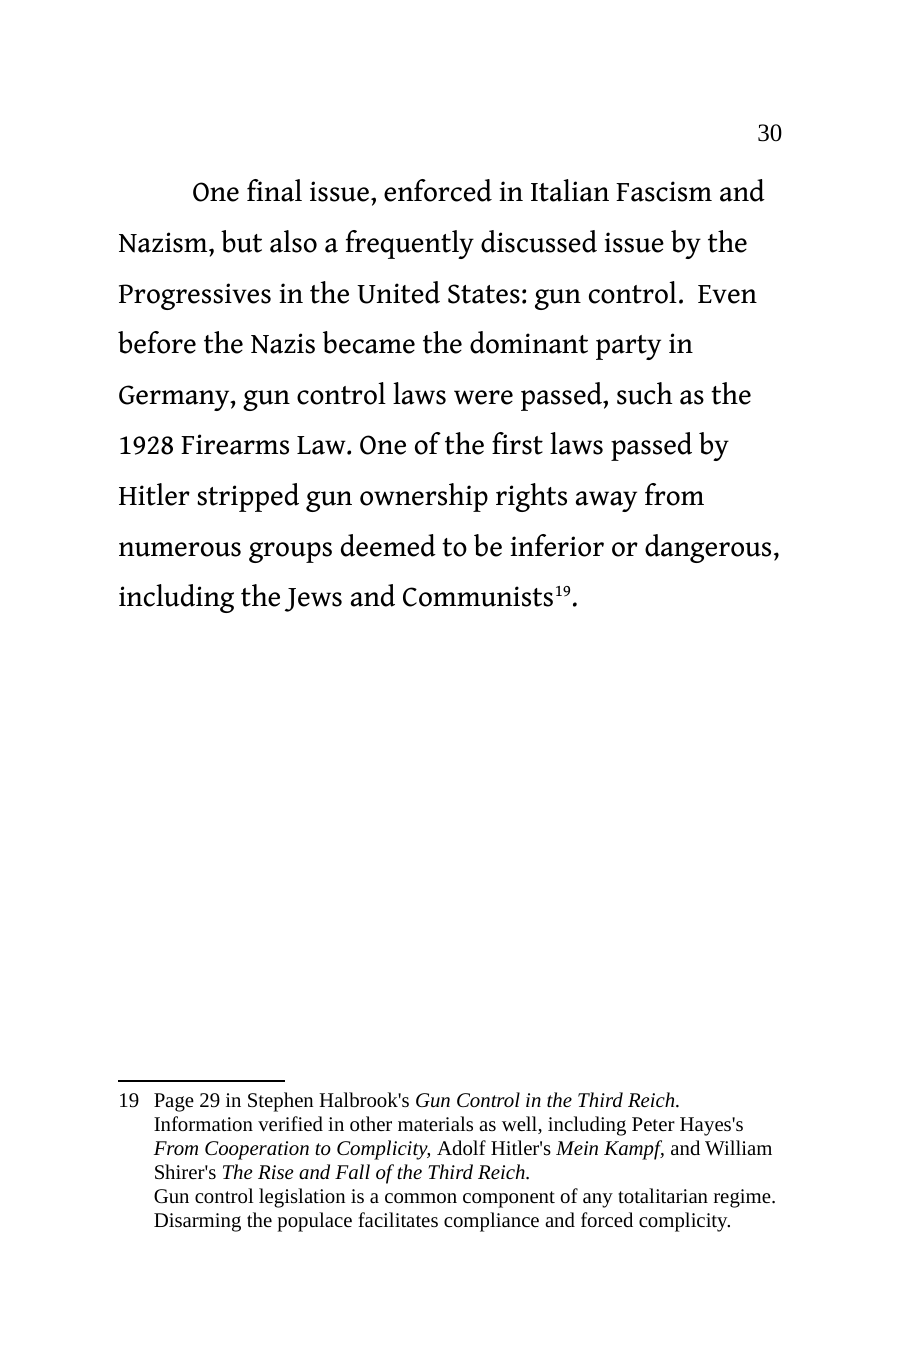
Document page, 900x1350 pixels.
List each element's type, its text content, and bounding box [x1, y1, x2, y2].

text One final issue, enforced in Italian Fascism and Nazism, but also a frequently discussed issue by the Progressives in the United States: gun control. Even before the Nazis became the dominant party in Germany, gun control laws were passed, such as the 1928 Firearms Law. One of the first laws passed by Hitler stripped gun ownership rights away from numerous groups deemed to be inferior or dangerous, including the Jews and Communists. [118, 176, 782, 615]
text Page 29 in Stephen Halbrook's Gun Control in the Third Reich. Information verified in other materials as well, including Peter Hayes's From Cooperation to Complicity, Adolf Hitler's Mein Kampf, and William Shirer's The Rise and Fall of the Third Reich. [118, 1087, 782, 1184]
text Gun control legislation is a common component of any totalitarian regime. Disarming the populace facilitates compliance and forced complicity. [118, 1184, 782, 1232]
